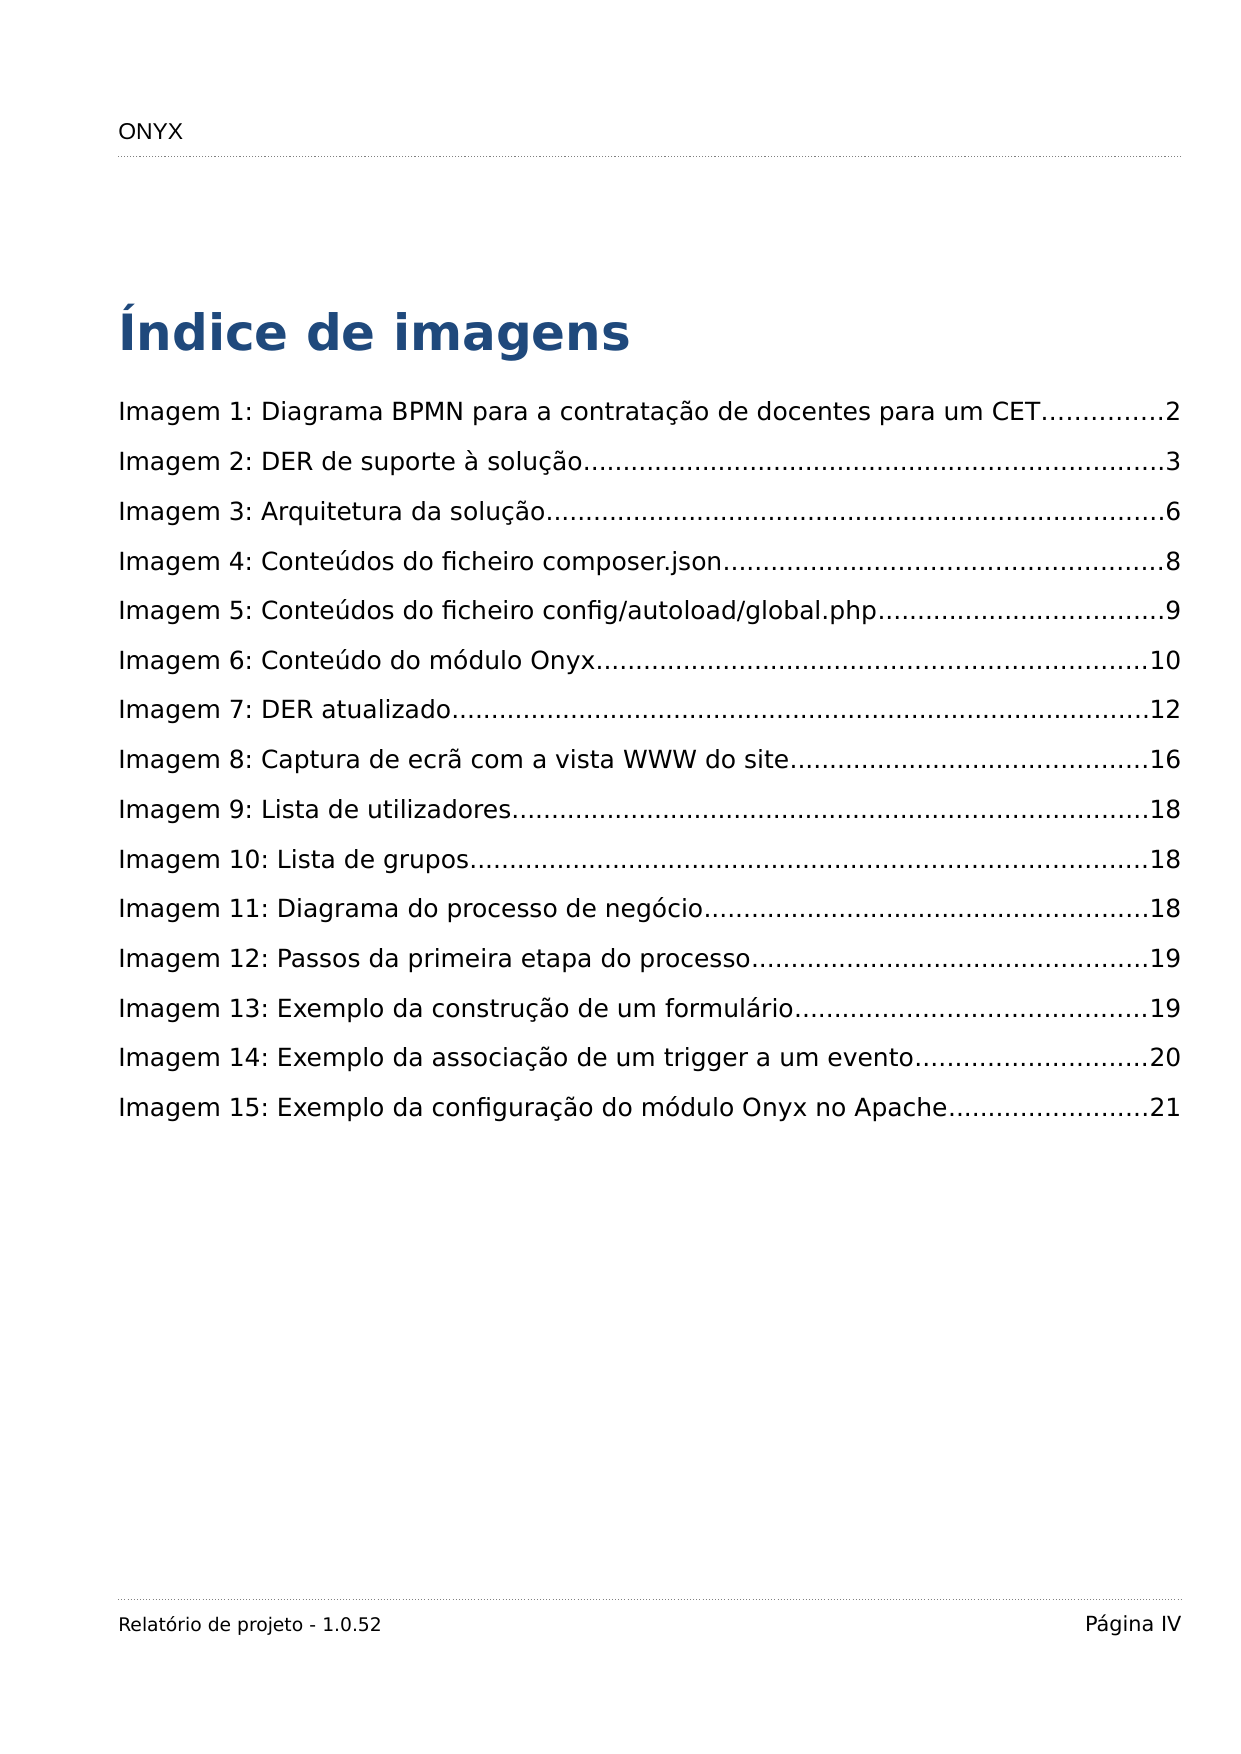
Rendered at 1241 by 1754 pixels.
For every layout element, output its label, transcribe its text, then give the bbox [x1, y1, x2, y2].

text Imagem 9: Lista de utilizadores 18 [118, 795, 1181, 824]
text Imagem 1: Diagrama BPMN para a contratação de docentes para um CET 2 [118, 398, 1181, 427]
text Imagem 8: Captura de ecrã com a vista WWW do site 16 [118, 745, 1181, 774]
text Imagem 6: Conteúdo do módulo Onyx 10 [118, 646, 1181, 675]
text Imagem 2: DER de suporte à solução 3 [118, 447, 1181, 476]
text Imagem 7: DER atualizado 12 [118, 696, 1181, 725]
text Imagem 10: Lista de grupos 18 [118, 845, 1181, 874]
text Imagem 15: Exemplo da configuração do módulo Onyx no Apache 21 [118, 1093, 1181, 1122]
text Imagem 11: Diagrama do processo de negócio 18 [118, 894, 1181, 924]
text Imagem 13: Exemplo da construção de um formulário 19 [118, 994, 1181, 1023]
text Imagem 3: Arquitetura da solução 6 [118, 497, 1181, 526]
text Índice de imagens [118, 304, 1181, 363]
text Imagem 12: Passos da primeira etapa do processo 19 [118, 944, 1181, 973]
text Imagem 5: Conteúdos do ficheiro config/autoload/global.php 9 [118, 596, 1181, 626]
text Imagem 4: Conteúdos do ficheiro composer.json 8 [118, 547, 1181, 576]
text Imagem 14: Exemplo da associação de um trigger a um evento 20 [118, 1043, 1181, 1073]
